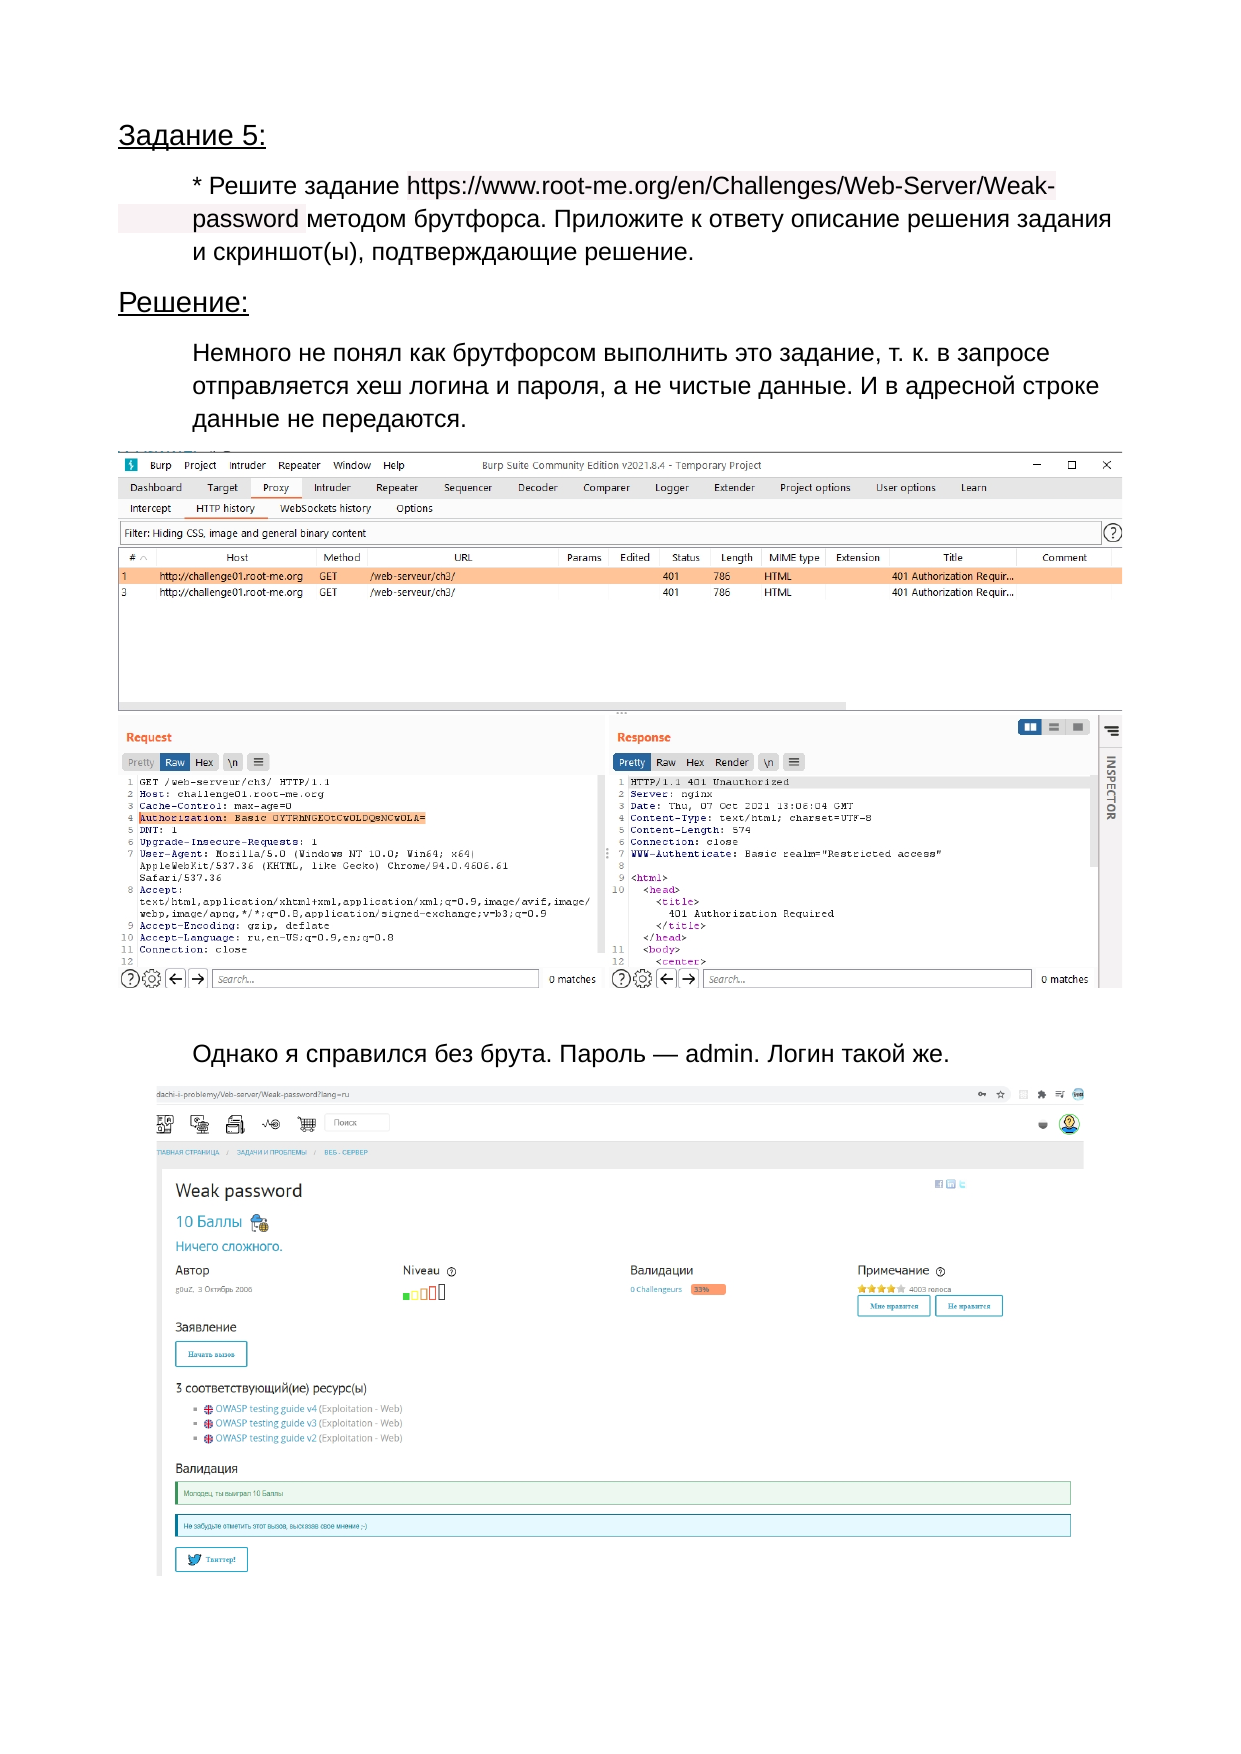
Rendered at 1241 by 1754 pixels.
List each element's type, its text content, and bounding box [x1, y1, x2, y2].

text Однако я справился без брута. Пароль — admin. Логин такой же. [118, 1039, 1122, 1068]
text * Решите задание https://www.root-me.org/en/Challenges/Web-Server/Weak- password методом брутфорса. Приложите к ответу описание решения задания и скриншот(ы), подтверждающие решение. [118, 171, 1122, 266]
text Немного не понял как брутфорсом выполнить это задание, т. к. в запросе отправляется хеш логина и пароля, а не чистые данные. И в адресной строке данные не передаются. [118, 338, 1122, 433]
text Решение: [118, 285, 1122, 318]
text Задание 5: [118, 118, 1122, 152]
picture [118, 451, 1123, 988]
picture [156, 1086, 1084, 1576]
